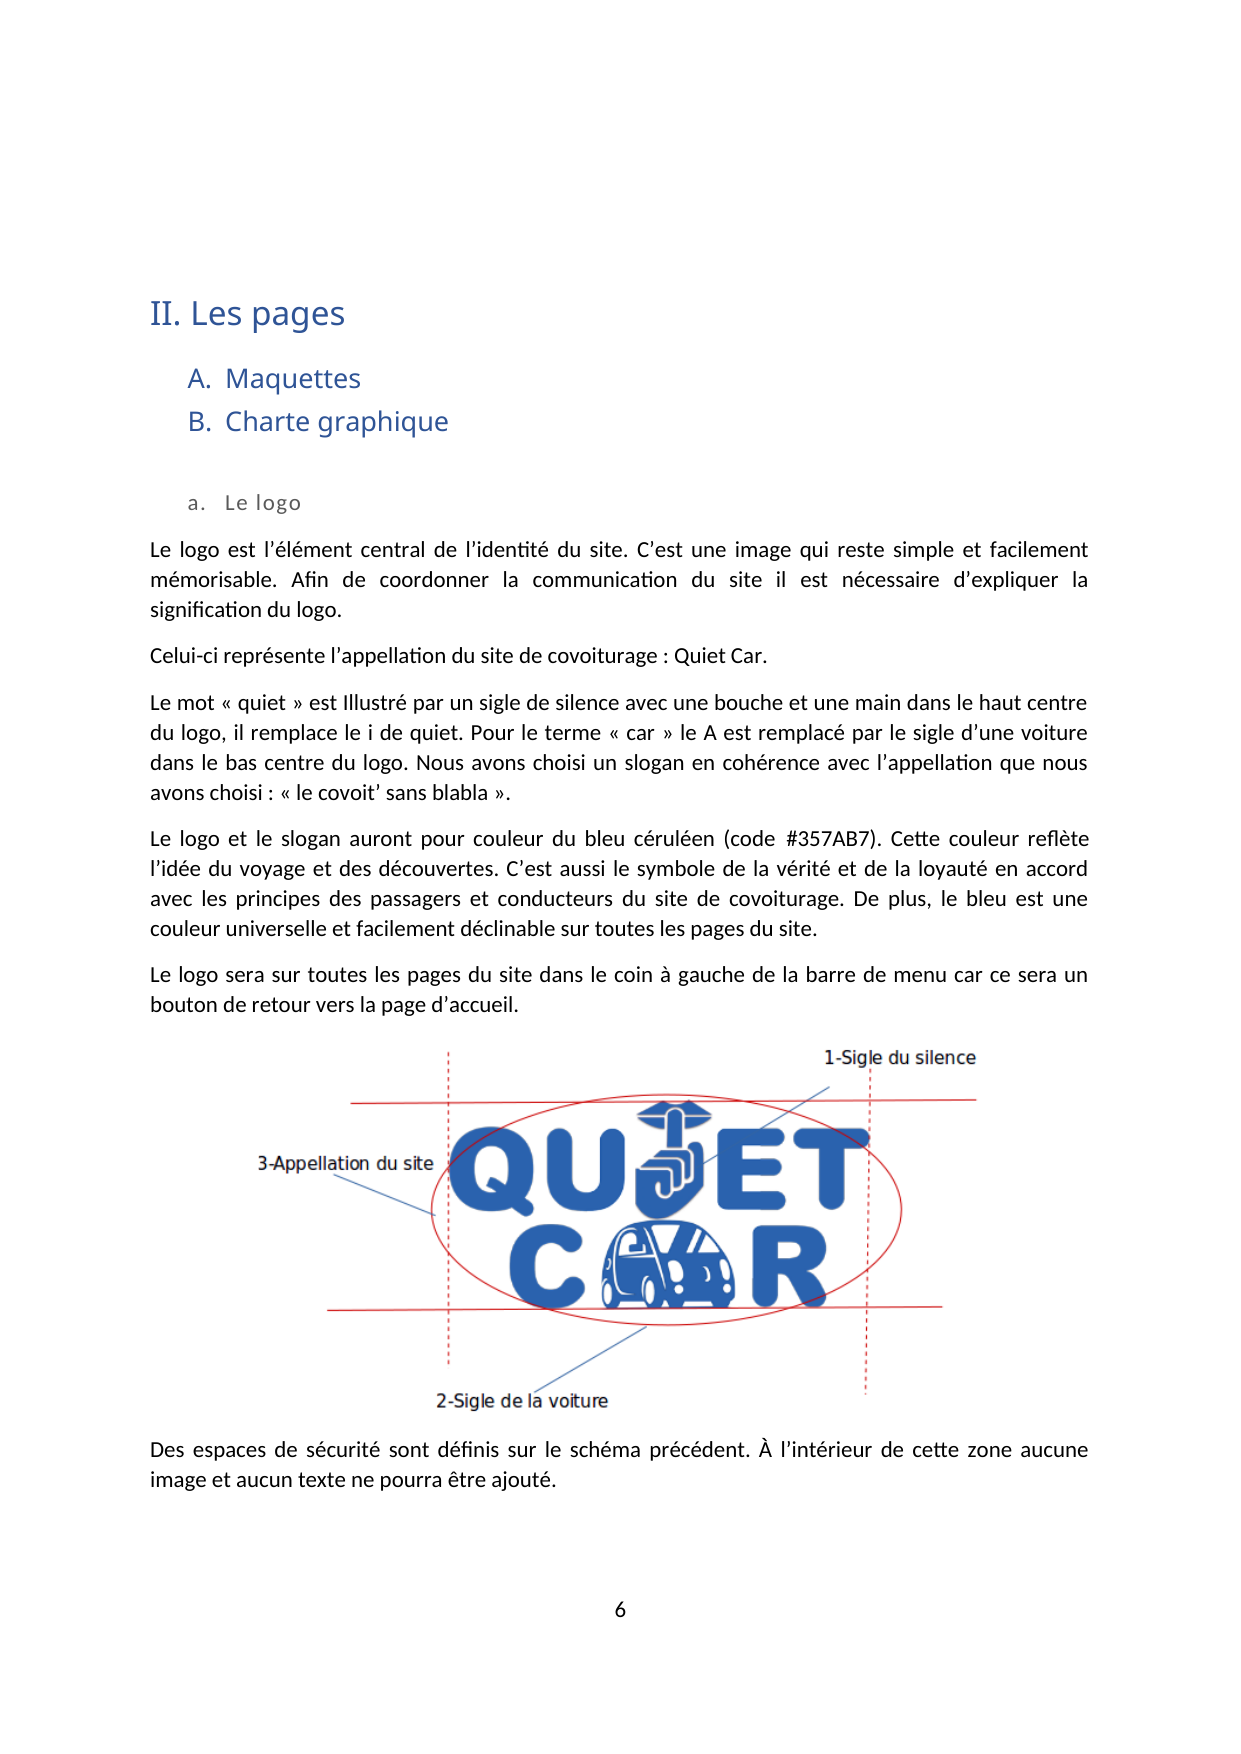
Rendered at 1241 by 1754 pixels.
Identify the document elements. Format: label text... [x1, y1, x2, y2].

list Charte graphique [187, 403, 1090, 439]
text Le logo est l’élément central de l’identité du site. C’est une image qui reste simple et facilement mémorisable. Afin de coordonner la communication du site il est nécessaire d’expliquer la signification du logo. [150, 535, 1090, 623]
text Celui-ci représente l’appellation du site de covoiturage : Quiet Car. [150, 641, 1090, 669]
text II. Les pages [150, 290, 1090, 335]
text Des espaces de sécurité sont définis sur le schéma précédent. À l’intérieur de cette zone aucune image et aucun texte ne pourra être ajouté. [150, 1435, 1090, 1493]
list Maquettes [187, 359, 1090, 396]
text Le logo sera sur toutes les pages du site dans le coin à gauche de la barre de menu car ce sera un bouton de retour vers la page d’accueil. [150, 961, 1090, 1018]
text Le mot « quiet » est Illustré par un sigle de silence avec une bouche et une main dans le haut centre du logo, il remplace le i de quiet. Pour le terme « car » le A est remplacé par le sigle d’une voiture dans le bas centre du logo. Nous avons choisi un slogan en cohérence avec l’appellation que nous avons choisi : « le covoit’ sans blabla ». [150, 688, 1090, 806]
list Le logo [187, 488, 1090, 517]
text Le logo et le slogan auront pour couleur du bleu céruléen (code #357AB7). Cette couleur reflète l’idée du voyage et des découvertes. C’est aussi le symbole de la vérité et de la loyauté en accord avec les principes des passagers et conducteurs du site de covoiturage. De plus, le bleu est une couleur universelle et facilement déclinable sur toutes les pages du site. [150, 824, 1090, 942]
